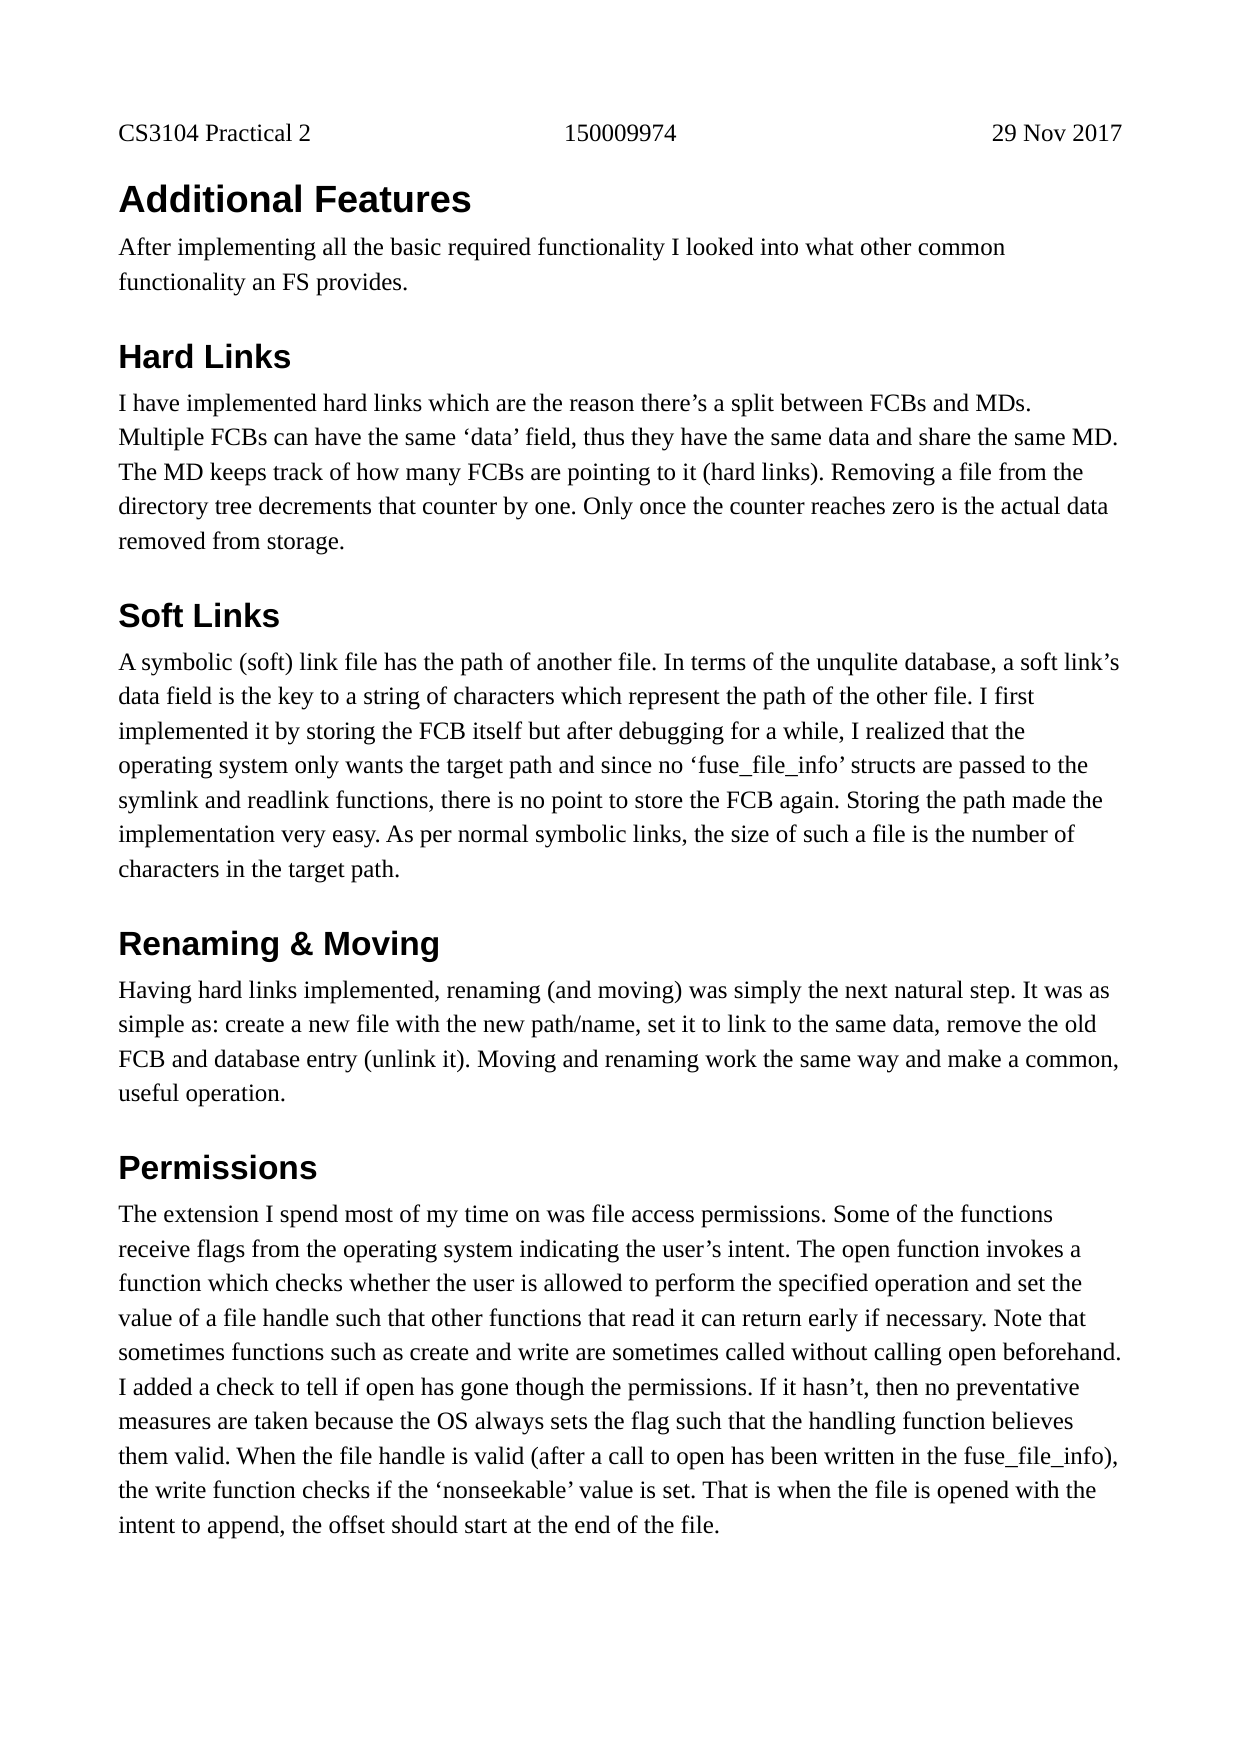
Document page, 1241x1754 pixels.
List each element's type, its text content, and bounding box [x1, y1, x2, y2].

subtitle Renaming & Moving [118, 924, 1122, 962]
text I have implemented hard links which are the reason there’s a split between FCBs and MDs. Multiple FCBs can have the same ‘data’ field, thus they have the same data and share the same MD. The MD keeps track of how many FCBs are pointing to it (hard links). Removing a file from the directory tree decrements that counter by one. Only once the counter reaches zero is the actual data removed from storage. [118, 388, 1122, 555]
subtitle Permissions [118, 1148, 1122, 1187]
subtitle Soft Links [118, 596, 1122, 634]
subtitle Additional Features [118, 176, 1122, 220]
text After implementing all the basic required functionality I looked into what other common functionality an FS provides. [118, 232, 1122, 296]
subtitle Hard Links [118, 337, 1122, 376]
text The extension I spend most of my time on was file access permissions. Some of the functions receive flags from the operating system indicating the user’s intent. The open function invokes a function which checks whether the user is allowed to perform the specified operation and set the value of a file handle such that other functions that read it can return early if necessary. Note that sometimes functions such as create and write are sometimes called without calling open beforehand. I added a check to tell if open has gone though the permissions. If it hasn’t, then no preventative measures are taken because the OS always sets the flag such that the handling function believes them valid. When the file handle is valid (after a call to open has been written in the fuse_file_info), the write function checks if the ‘nonseekable’ value is set. That is when the file is opened with the intent to append, the offset should start at the end of the file. [118, 1199, 1122, 1538]
text A symbolic (soft) link file has the path of another file. In terms of the unqulite database, a soft link’s data field is the key to a string of characters which represent the path of the other file. I first implemented it by storing the FCB itself but after debugging for a while, I realized that the operating system only wants the target path and since no ‘fuse_file_info’ structs are passed to the symlink and readlink functions, there is no point to store the FCB again. Storing the path made the implementation very easy. As per normal symbolic links, the size of such a file is the number of characters in the target path. [118, 647, 1122, 883]
text Having hard links implemented, renaming (and moving) was simply the next natural step. It was as simple as: create a new file with the new path/name, set it to link to the same data, remove the old FCB and database entry (unlink it). Moving and renaming work the same way and make a common, useful operation. [118, 975, 1122, 1107]
